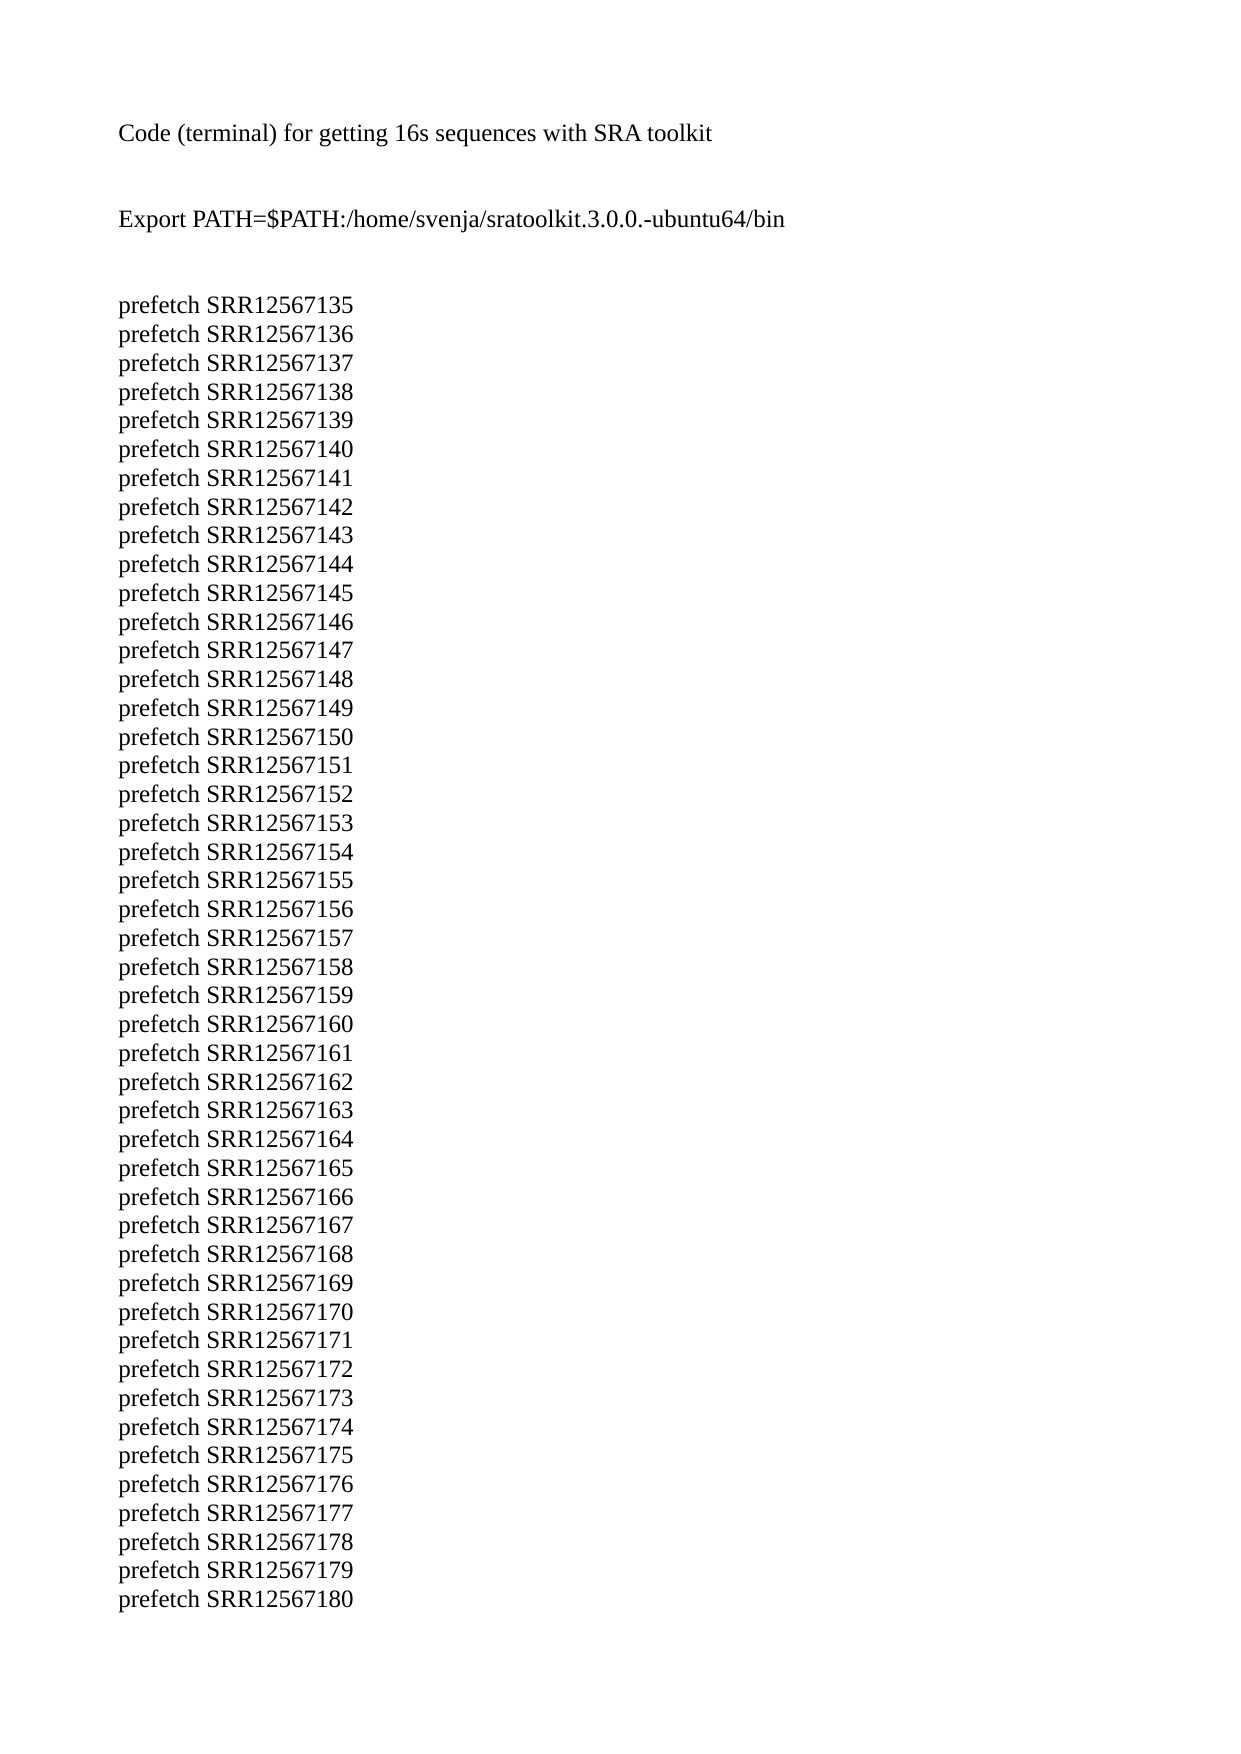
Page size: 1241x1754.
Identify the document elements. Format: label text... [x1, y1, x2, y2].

text prefetch SRR12567165 [118, 1153, 1122, 1182]
text prefetch SRR12567135 [118, 291, 1122, 319]
text prefetch SRR12567137 [118, 348, 1122, 377]
text prefetch SRR12567159 [118, 981, 1122, 1009]
text prefetch SRR12567155 [118, 866, 1122, 894]
text prefetch SRR12567172 [118, 1354, 1122, 1383]
text prefetch SRR12567168 [118, 1239, 1122, 1268]
text prefetch SRR12567178 [118, 1527, 1122, 1556]
text prefetch SRR12567148 [118, 664, 1122, 693]
text prefetch SRR12567163 [118, 1096, 1122, 1124]
text prefetch SRR12567142 [118, 492, 1122, 521]
text prefetch SRR12567138 [118, 377, 1122, 406]
text prefetch SRR12567170 [118, 1297, 1122, 1326]
text prefetch SRR12567136 [118, 319, 1122, 348]
text prefetch SRR12567177 [118, 1498, 1122, 1527]
text prefetch SRR12567157 [118, 923, 1122, 952]
text prefetch SRR12567179 [118, 1556, 1122, 1584]
text prefetch SRR12567150 [118, 722, 1122, 751]
text prefetch SRR12567149 [118, 693, 1122, 722]
text prefetch SRR12567156 [118, 894, 1122, 923]
text prefetch SRR12567174 [118, 1412, 1122, 1441]
text prefetch SRR12567169 [118, 1268, 1122, 1297]
text Code (terminal) for getting 16s sequences with SRA toolkit [118, 118, 1122, 147]
text prefetch SRR12567144 [118, 549, 1122, 578]
text prefetch SRR12567180 [118, 1584, 1122, 1613]
text prefetch SRR12567173 [118, 1383, 1122, 1412]
text prefetch SRR12567175 [118, 1441, 1122, 1469]
text prefetch SRR12567171 [118, 1326, 1122, 1354]
text prefetch SRR12567146 [118, 607, 1122, 636]
text prefetch SRR12567176 [118, 1469, 1122, 1498]
text prefetch SRR12567164 [118, 1124, 1122, 1153]
text prefetch SRR12567141 [118, 463, 1122, 492]
text prefetch SRR12567161 [118, 1038, 1122, 1067]
text Export PATH=$PATH:/home/svenja/sratoolkit.3.0.0.-ubuntu64/bin [118, 204, 1122, 233]
text prefetch SRR12567143 [118, 521, 1122, 549]
text prefetch SRR12567154 [118, 837, 1122, 866]
text prefetch SRR12567140 [118, 434, 1122, 463]
text prefetch SRR12567147 [118, 636, 1122, 664]
text prefetch SRR12567151 [118, 751, 1122, 779]
text prefetch SRR12567162 [118, 1067, 1122, 1096]
text prefetch SRR12567153 [118, 808, 1122, 837]
text prefetch SRR12567167 [118, 1211, 1122, 1239]
text prefetch SRR12567145 [118, 578, 1122, 607]
text prefetch SRR12567152 [118, 779, 1122, 808]
text prefetch SRR12567166 [118, 1182, 1122, 1211]
text prefetch SRR12567160 [118, 1009, 1122, 1038]
text prefetch SRR12567139 [118, 406, 1122, 434]
text prefetch SRR12567158 [118, 952, 1122, 981]
